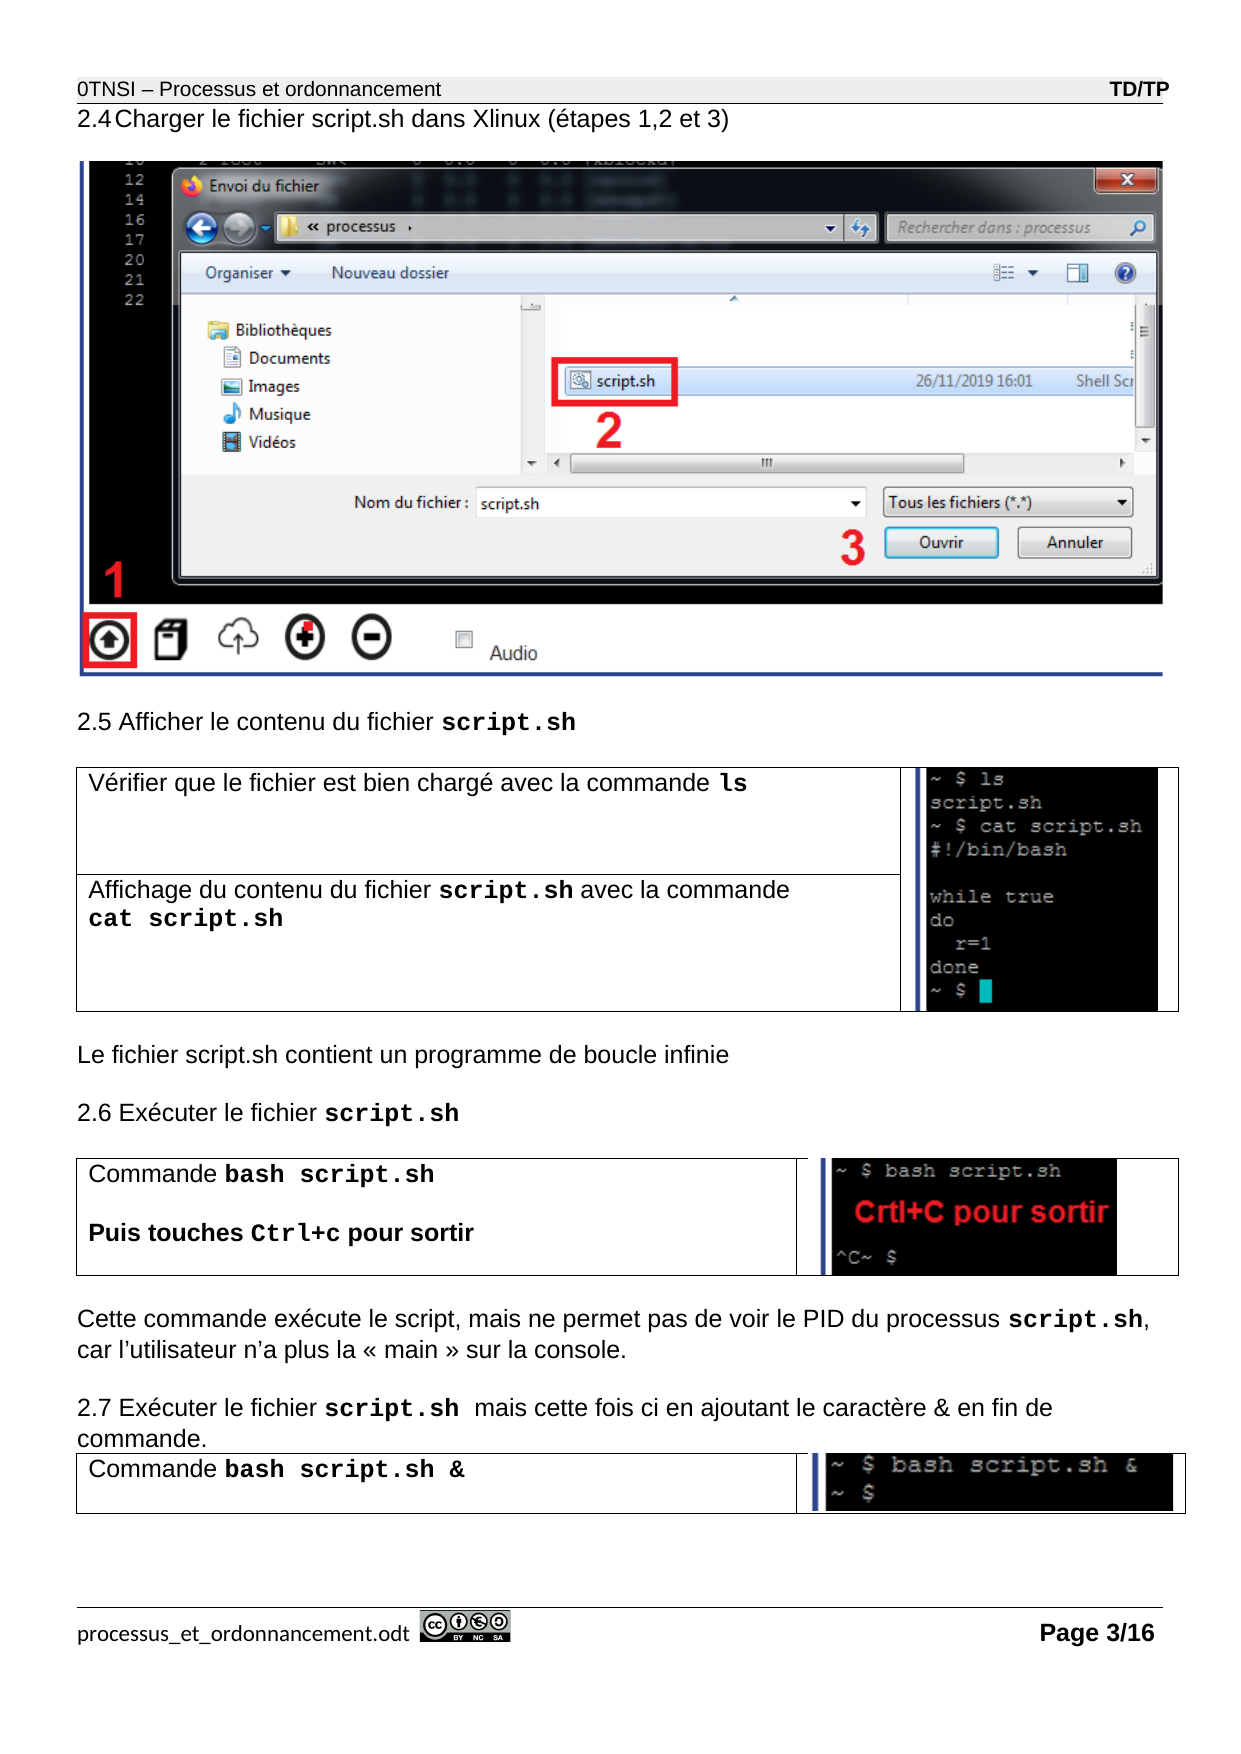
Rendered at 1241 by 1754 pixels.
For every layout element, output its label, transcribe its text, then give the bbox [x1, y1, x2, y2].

table_header [1117, 1159, 1178, 1275]
table_header [797, 1454, 1185, 1513]
table_header Commande bash script.sh Puis touches Ctrl+c pour sortir [77, 1159, 796, 1275]
table_cell Affichage du contenu du fichier script.sh avec la commande cat script.sh [77, 875, 900, 1011]
text 2.5 Afficher le contenu du fichier script.sh [77, 707, 1163, 738]
text 2.6 Exécuter le fichier script.sh [77, 1098, 1163, 1129]
list Charger le fichier script.sh dans Xlinux (étapes 1,2 et 3) [77, 104, 1163, 133]
table_header [1158, 768, 1178, 1011]
text Le fichier script.sh contient un programme de boucle infinie [77, 1040, 1163, 1069]
picture [76, 161, 1163, 679]
picture [419, 1610, 511, 1642]
table_header Commande bash script.sh & [77, 1454, 796, 1513]
table_header Vérifier que le fichier est bien chargé avec la commande ls [77, 768, 900, 874]
table_header [901, 768, 911, 1011]
text 2.7 Exécuter le fichier script.sh mais cette fois ci en ajoutant le caractère & en fin de commande. [77, 1393, 1163, 1453]
text Cette commande exécute le script, mais ne permet pas de voir le PID du processus script.sh, car l’utilisateur n’a plus la « main » sur la console. [77, 1304, 1163, 1364]
table_header [797, 1159, 807, 1275]
